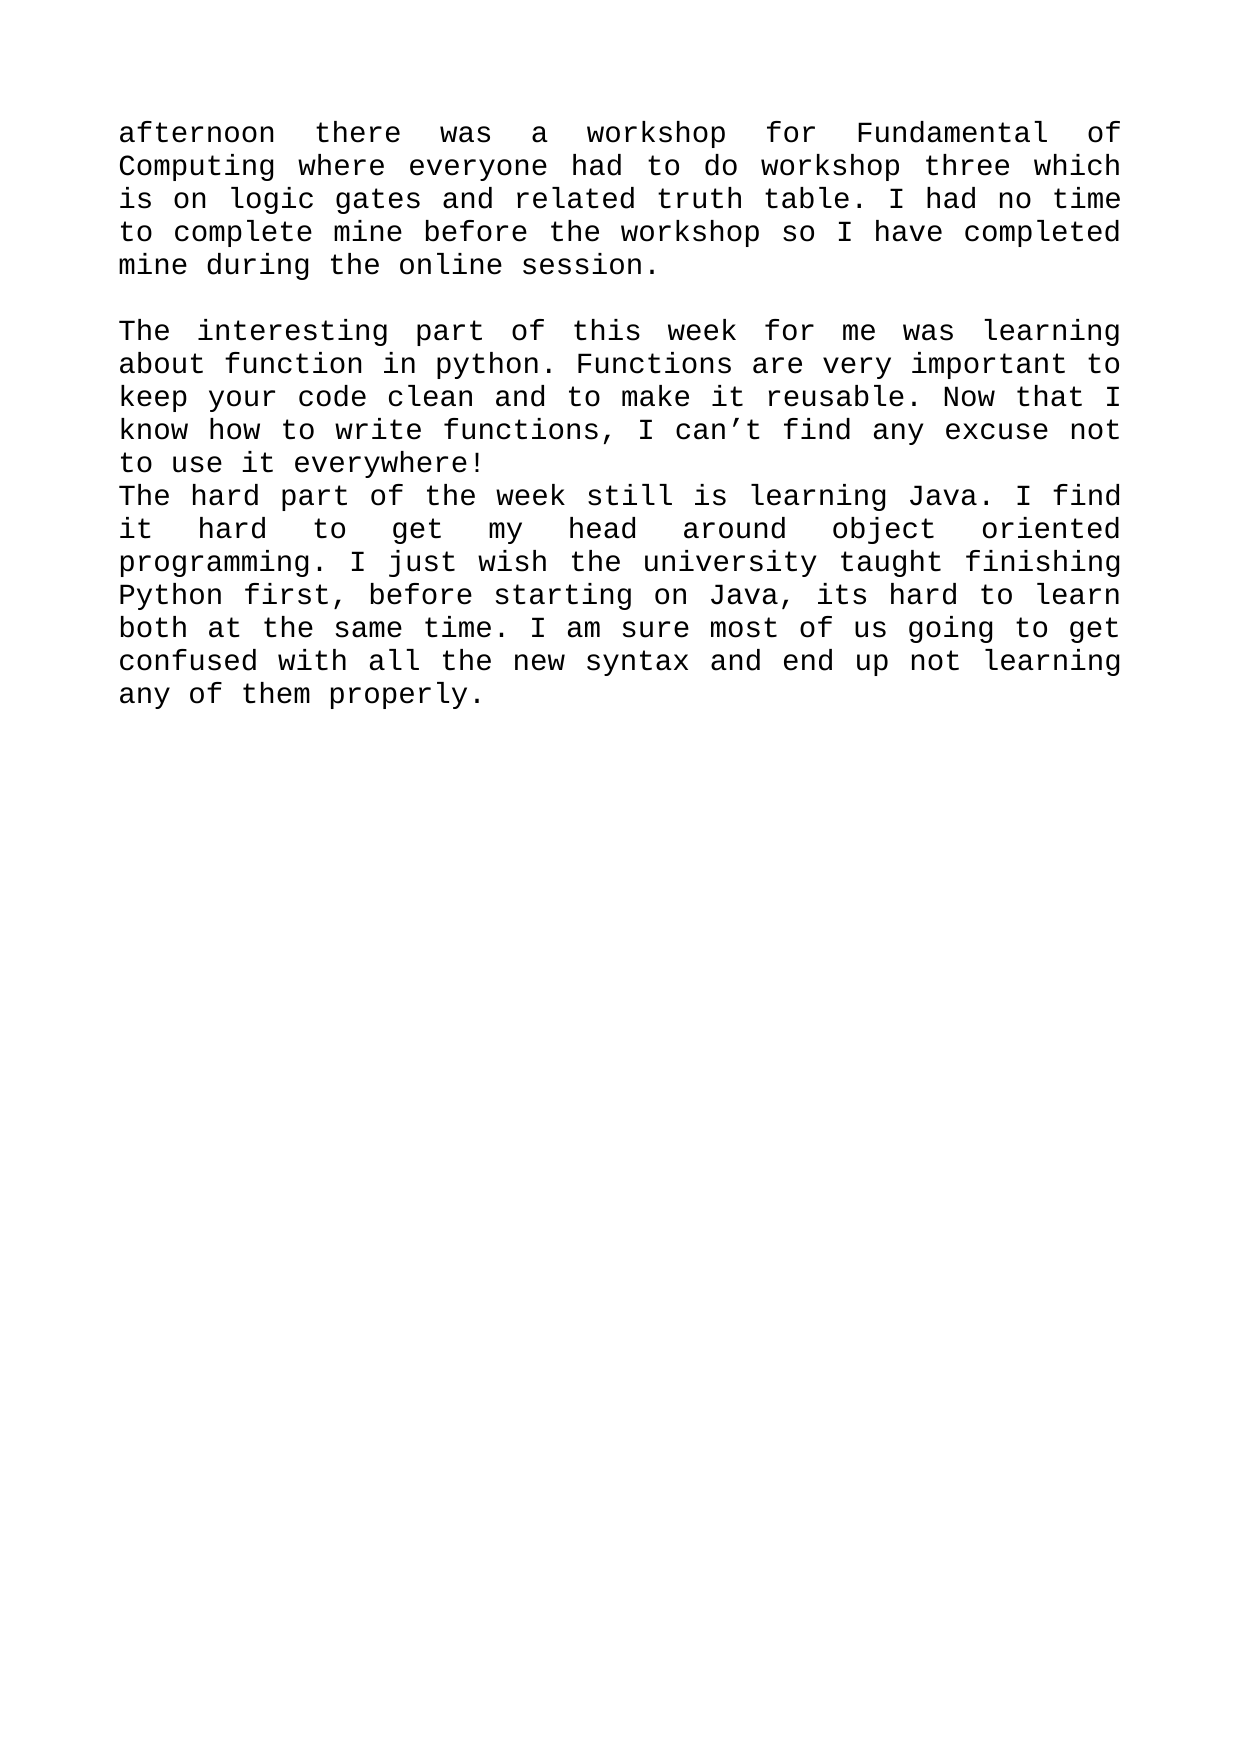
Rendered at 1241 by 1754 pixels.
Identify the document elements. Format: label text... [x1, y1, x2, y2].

text The interesting part of this week for me was learning about function in python. Functions are very important to keep your code clean and to make it reusable. Now that I know how to write functions, I can’t find any excuse not to use it everywhere! [118, 316, 1122, 481]
text The hard part of the week still is learning Java. I find it hard to get my head around object oriented programming. I just wish the university taught finishing Python first, before starting on Java, its hard to learn both at the same time. I am sure most of us going to get confused with all the new syntax and end up not learning any of them properly. [118, 481, 1122, 712]
text afternoon there was a workshop for Fundamental of Computing where everyone had to do workshop three which is on logic gates and related truth table. I had no time to complete mine before the workshop so I have completed mine during the online session. [118, 118, 1122, 283]
